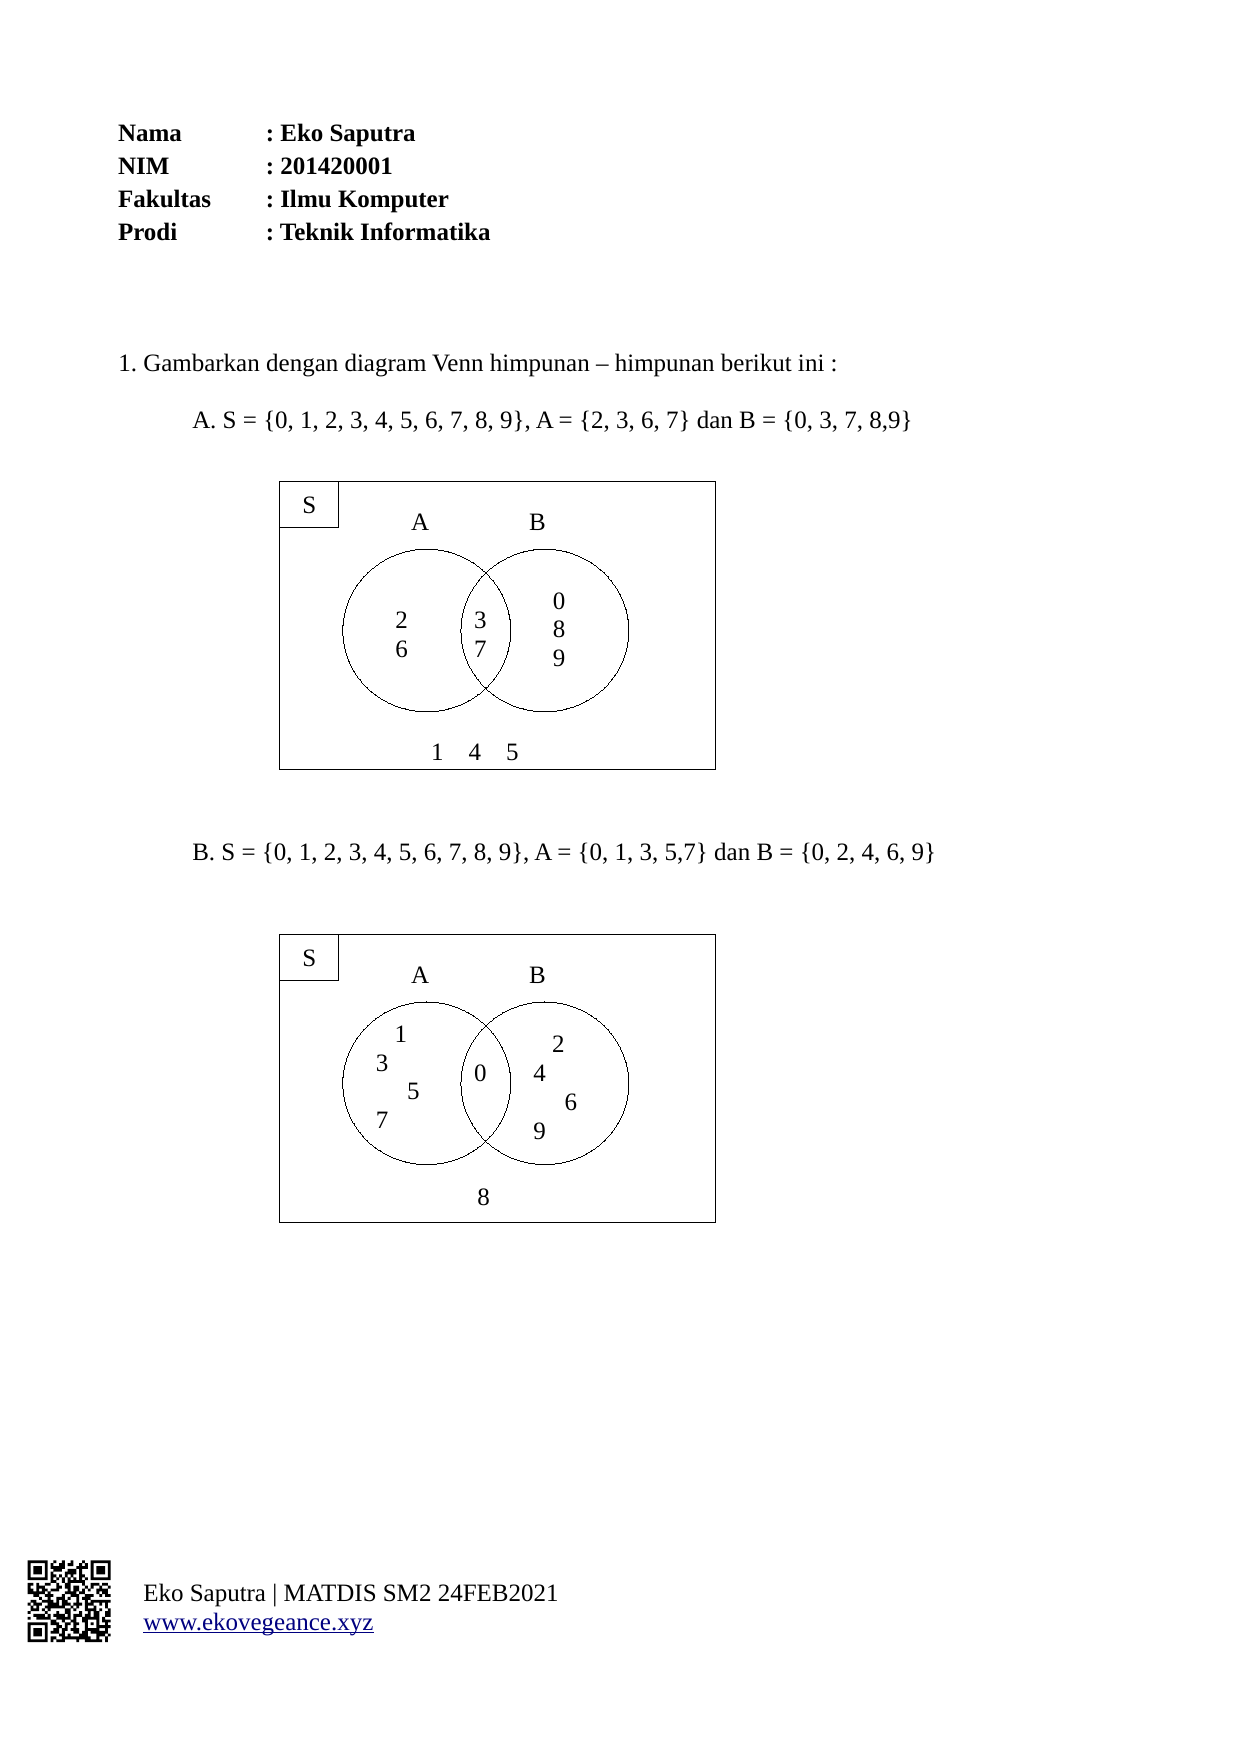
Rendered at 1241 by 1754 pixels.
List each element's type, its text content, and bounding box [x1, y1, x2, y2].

text 1. Gambarkan dengan diagram Venn himpunan – himpunan berikut ini : [118, 348, 1122, 377]
text B. S = {0, 1, 2, 3, 4, 5, 6, 7, 8, 9}, A = {0, 1, 3, 5,7} dan B = {0, 2, 4, 6, 9} [118, 837, 1122, 866]
text A. S = {0, 1, 2, 3, 4, 5, 6, 7, 8, 9}, A = {2, 3, 6, 7} dan B = {0, 3, 7, 8,9} [118, 406, 1122, 434]
